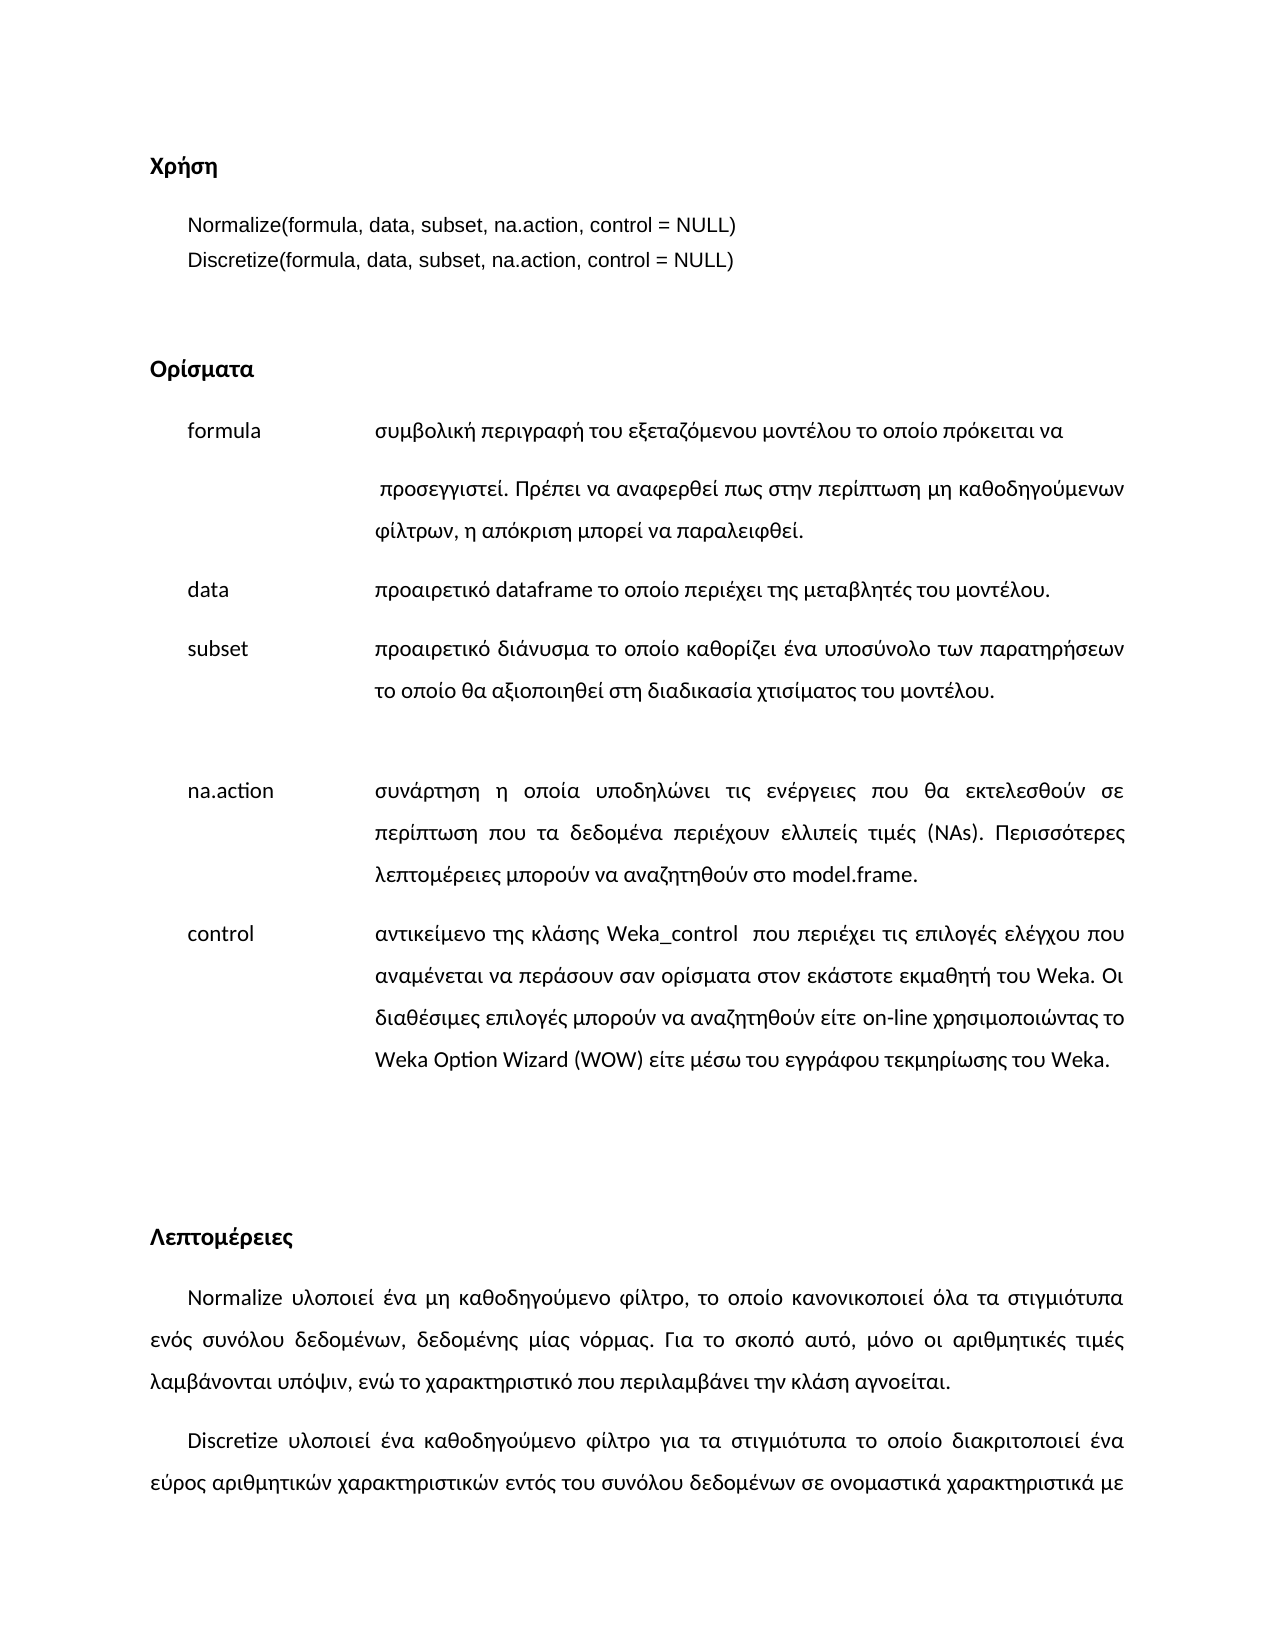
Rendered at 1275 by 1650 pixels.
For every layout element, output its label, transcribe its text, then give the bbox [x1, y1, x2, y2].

text data προαιρετικό dataframe το οποίο περιέχει της μεταβλητές του μοντέλου. [150, 575, 1125, 603]
text Discretize υλοποιεί ένα καθοδηγούμενο φίλτρο για τα στιγμιότυπα το οποίο διακριτοποιεί ένα εύρος αριθμητικών χαρακτηριστικών εντός του συνόλου δεδομένων σε ονομαστικά χαρακτηριστικά με [150, 1426, 1125, 1496]
text subset προαιρετικό διάνυσμα το οποίο καθορίζει ένα υποσύνολο των παρατηρήσεων το οποίο θα αξιοποιηθεί στη διαδικασία χτισίματος του μοντέλου. [187, 634, 1125, 746]
text formula συμβολική περιγραφή του εξεταζόμενου μοντέλου το οποίο πρόκειται να [150, 416, 1125, 444]
text control αντικείμενο της κλάσης Weka_control που περιέχει τις επιλογές ελέγχου που αναμένεται να περάσουν σαν ορίσματα στον εκάστοτε εκμαθητή του Weka. Οι διαθέσιμες επιλογές μπορούν να αναζητηθούν είτε on-line χρησιμοποιώντας το Weka Option Wizard (WOW) είτε μέσω του εγγράφου τεκμηρίωσης του Weka. [187, 919, 1125, 1073]
text Normalize υλοποιεί ένα μη καθοδηγούμενο φίλτρο, το οποίο κανονικοποιεί όλα τα στιγμιότυπα ενός συνόλου δεδομένων, δεδομένης μίας νόρμας. Για το σκοπό αυτό, μόνο οι αριθμητικές τιμές λαμβάνονται υπόψιν, ενώ το χαρακτηριστικό που περιλαμβάνει την κλάση αγνοείται. [150, 1283, 1125, 1395]
text Χρήση [150, 150, 1125, 181]
text Λεπτομέρειες [150, 1221, 1125, 1251]
text Normalize(formula, data, subset, na.action, control = NULL) [150, 212, 1125, 236]
text Discretize(formula, data, subset, na.action, control = NULL) [150, 248, 1125, 272]
text προσεγγιστεί. Πρέπει να αναφερθεί πως στην περίπτωση μη καθοδηγούμενων φίλτρων, η απόκριση μπορεί να παραλειφθεί. [375, 474, 1125, 544]
text Ορίσματα [150, 353, 1125, 384]
text na.action συνάρτηση η οποία υποδηλώνει τις ενέργειες που θα εκτελεσθούν σε περίπτωση που τα δεδομένα περιέχουν ελλιπείς τιμές (NAs). Περισσότερες λεπτομέρειες μπορούν να αναζητηθούν στο model.frame. [187, 776, 1125, 888]
